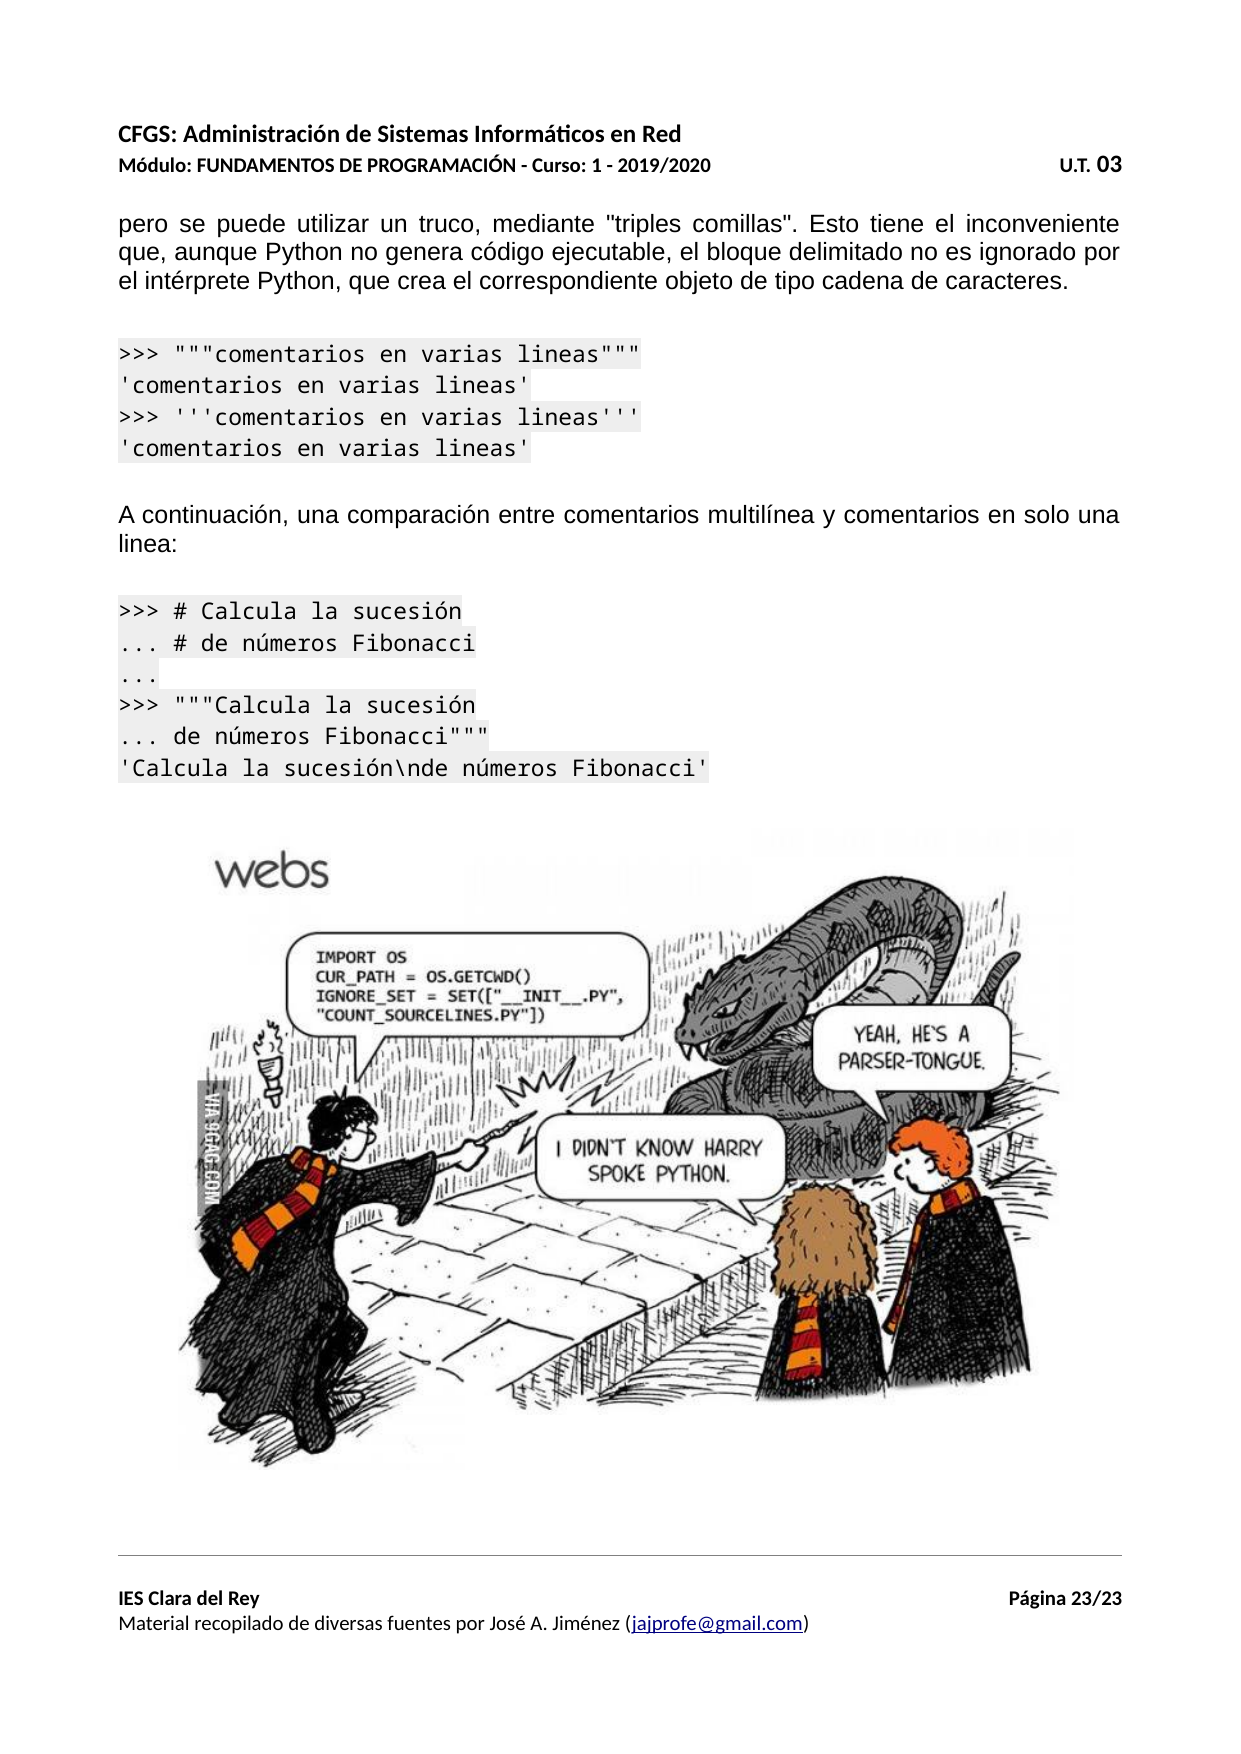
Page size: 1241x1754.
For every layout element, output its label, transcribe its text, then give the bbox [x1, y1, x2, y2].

text pero se puede utilizar un truco, mediante "triples comillas". Esto tiene el inconveniente que, aunque Python no genera código ejecutable, el bloque delimitado no es ignorado por el intérprete Python, que crea el correspondiente objeto de tipo cadena de caracteres. [118, 209, 1122, 295]
text >>> # Calcula la sucesión [462, 595, 1122, 626]
text 'Calcula la sucesión\nde números Fibonacci' [709, 751, 1122, 783]
text >>> """Calcula la sucesión [476, 689, 1122, 720]
text ... # de números Fibonacci [476, 626, 1122, 658]
text >>> """comentarios en varias lineas""" [641, 338, 1122, 369]
text 'comentarios en varias lineas' [531, 369, 1122, 401]
text >>> '''comentarios en varias lineas''' [641, 401, 1122, 432]
text ... de números Fibonacci""" [489, 720, 1122, 751]
text 'comentarios en varias lineas' [531, 432, 1122, 463]
text A continuación, una comparación entre comentarios multilínea y comentarios en solo una linea: [118, 500, 1122, 558]
text ... [159, 658, 1122, 689]
picture [177, 828, 1074, 1470]
